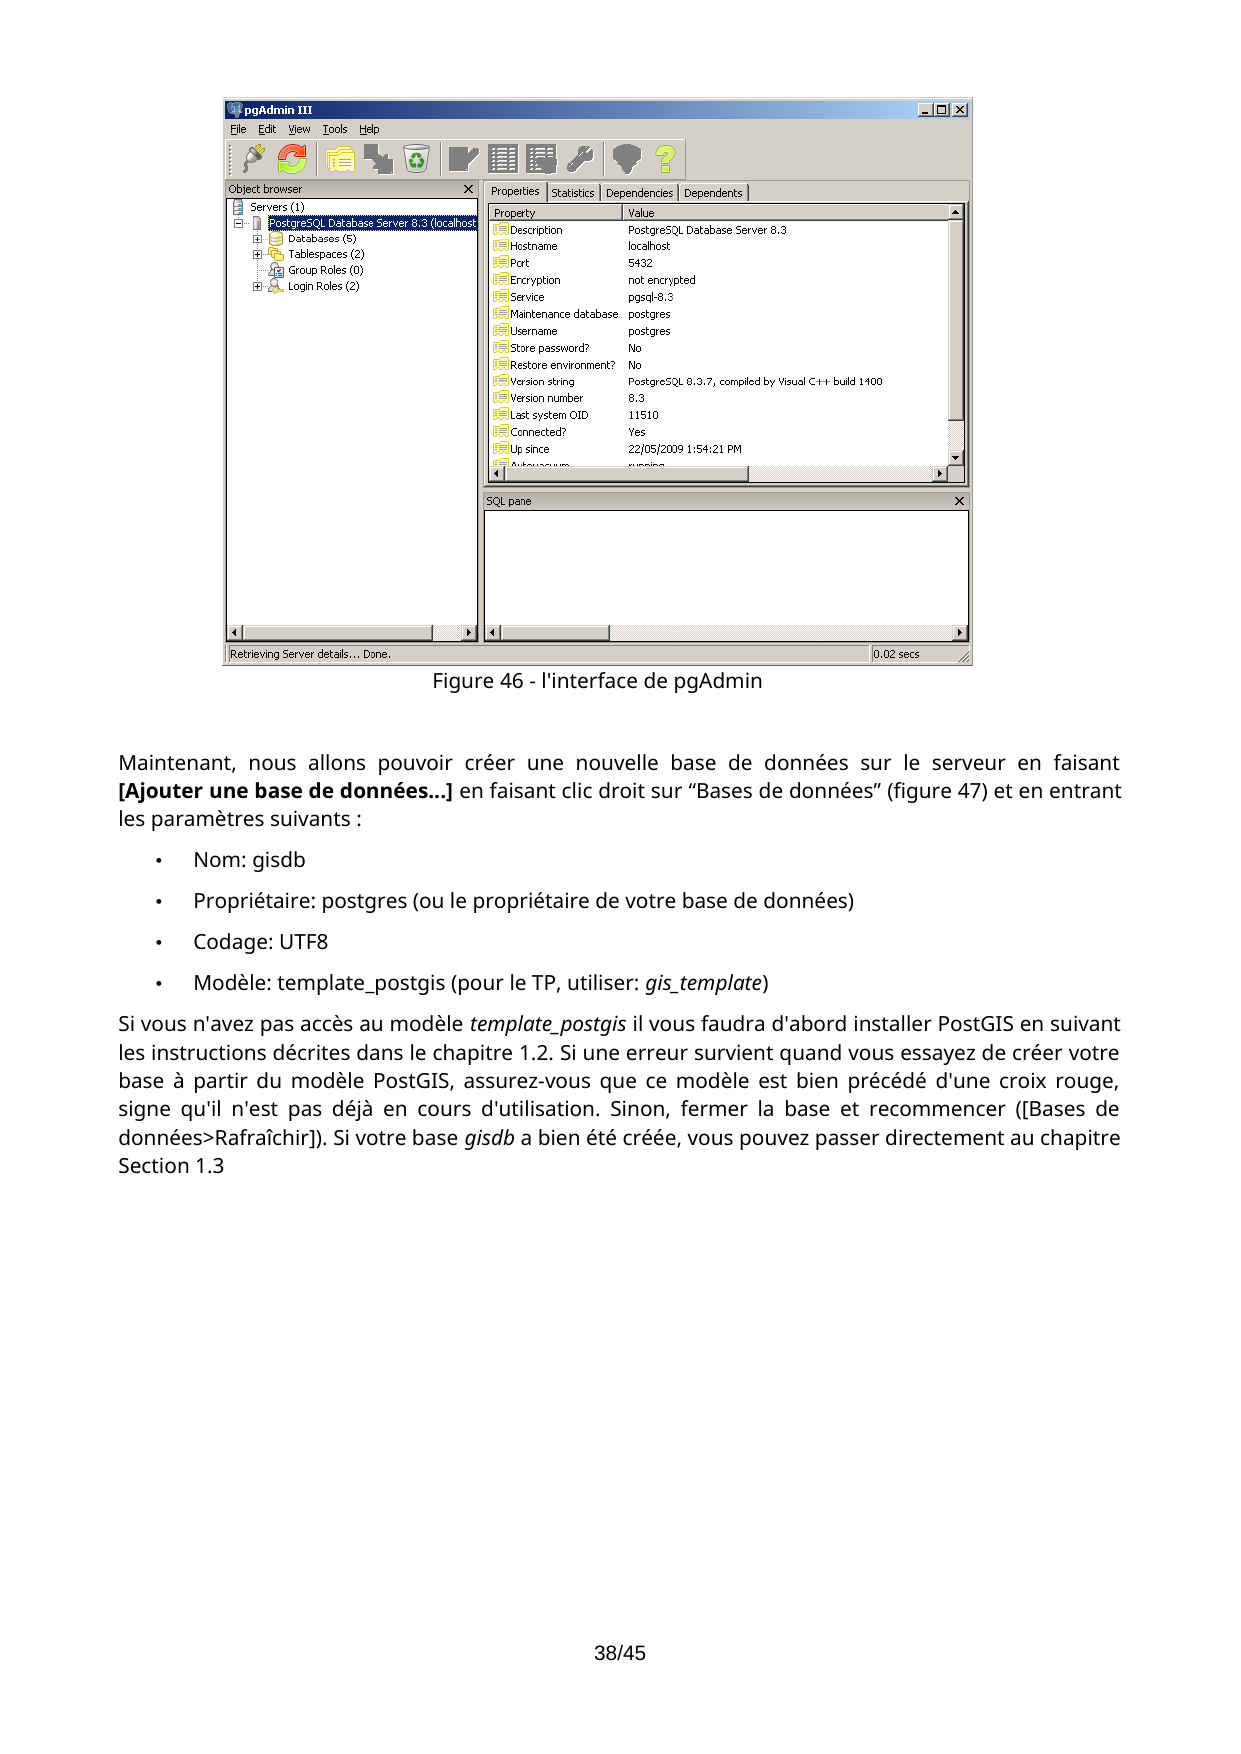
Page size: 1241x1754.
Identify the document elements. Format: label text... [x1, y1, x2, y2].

text Si vous n'avez pas accès au modèle template_postgis il vous faudra d'abord installer PostGIS en suivant les instructions décrites dans le chapitre 1.2. Si une erreur survient quand vous essayez de créer votre base à partir du modèle PostGIS, assurez-vous que ce modèle est bien précédé d'une croix rouge, signe qu'il n'est pas déjà en cours d'utilisation. Sinon, fermer la base et recommencer ([Bases de données>Rafraîchir]). Si votre base gisdb a bien été créée, vous pouvez passer directement au chapitre Section 1.3 [118, 1009, 1122, 1180]
list Propriétaire: postgres (ou le propriétaire de votre base de données) [156, 886, 1122, 915]
text Figure 46 - l'interface de pgAdmin [146, 110, 1049, 694]
picture [222, 97, 973, 666]
text Maintenant, nous allons pouvoir créer une nouvelle base de données sur le serveur en faisant [Ajouter une base de données...] en faisant clic droit sur “Bases de données” (figure 47) et en entrant les paramètres suivants : [118, 748, 1122, 833]
list Codage: UTF8 [156, 927, 1122, 956]
list Nom: gisdb [156, 846, 1122, 874]
list Modèle: template_postgis (pour le TP, utiliser: gis_template) [156, 968, 1122, 997]
